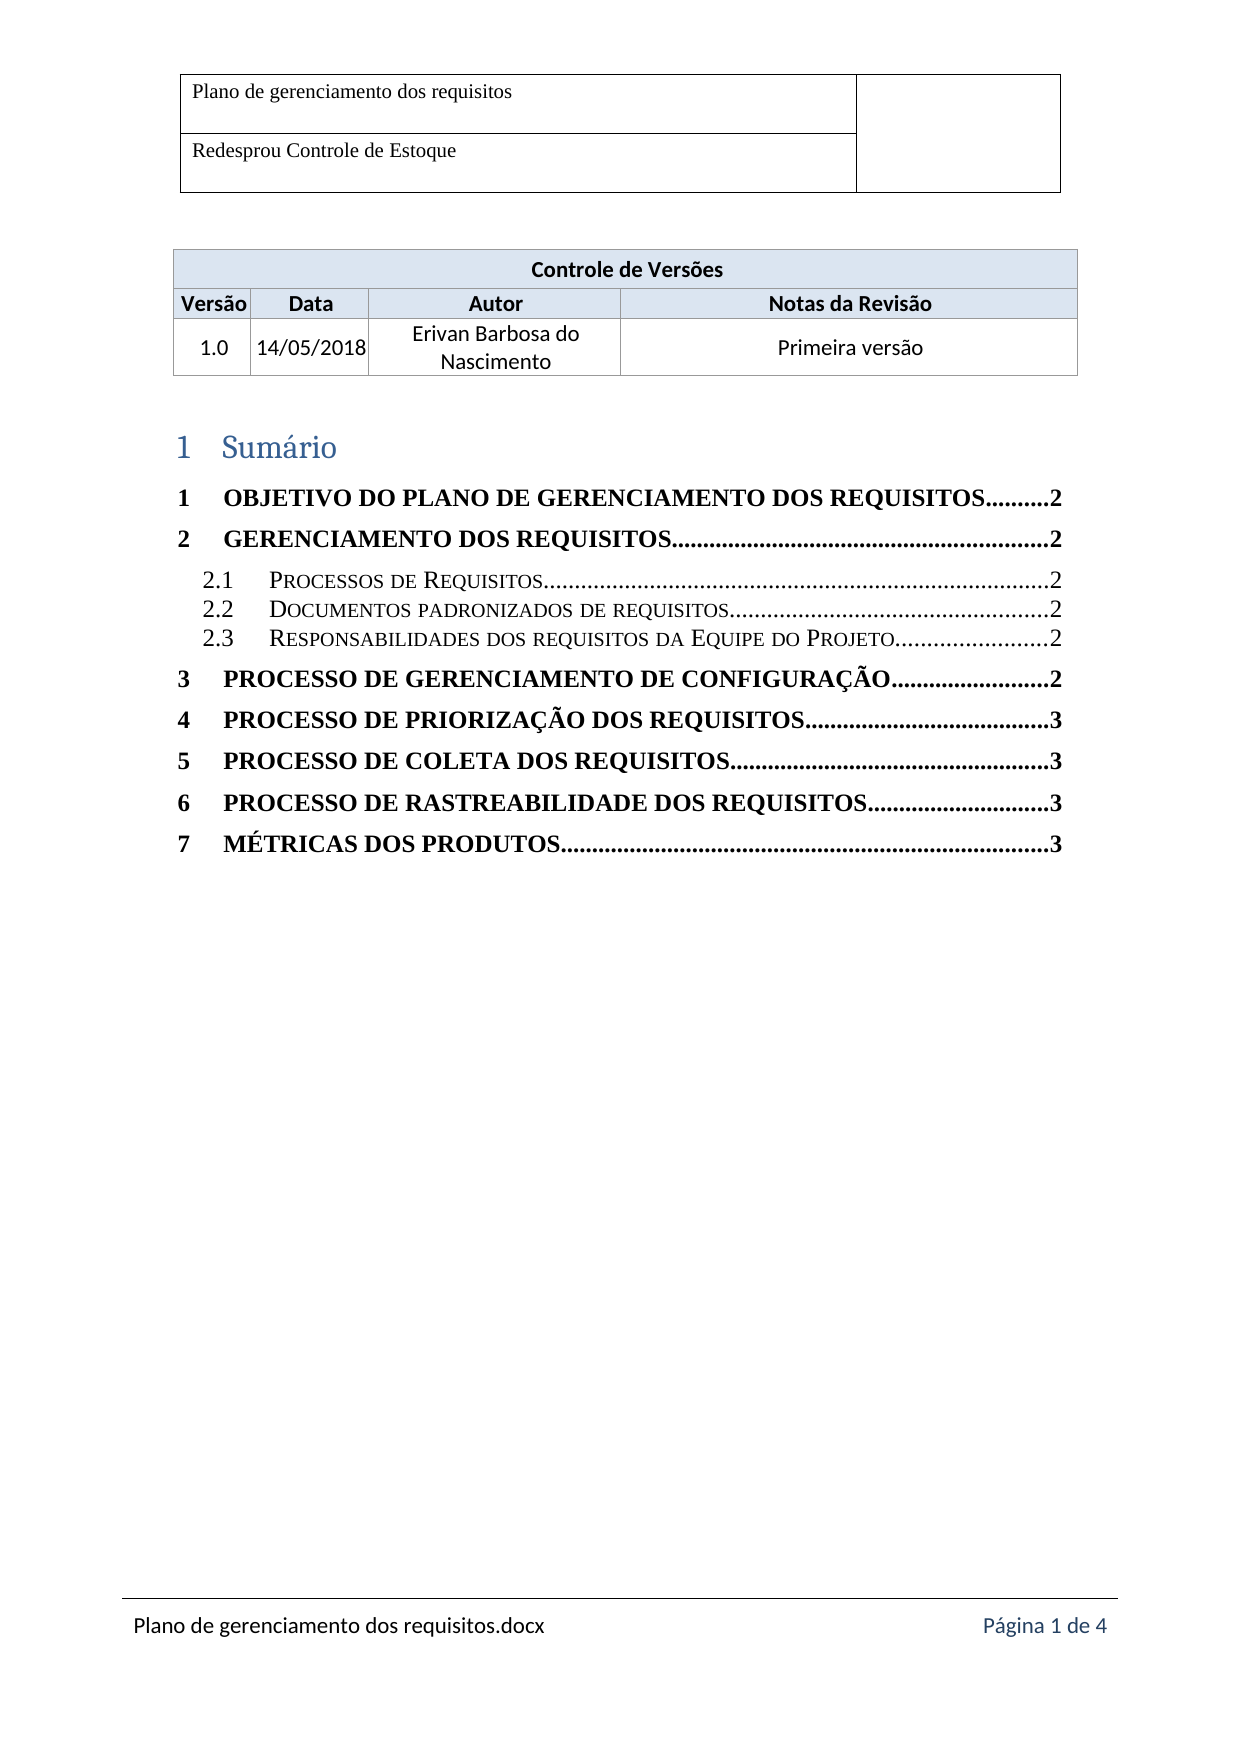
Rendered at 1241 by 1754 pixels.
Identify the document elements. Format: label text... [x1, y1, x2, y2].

table_cell 1.0 [174, 319, 250, 375]
table_cell Versão [174, 289, 250, 318]
text 2 Gerenciamento dos requisitos 2 [177, 524, 1063, 553]
text 6 Processo de rastreabilidade dos requisitos 3 [177, 788, 1063, 816]
text 7 Métricas dos produtos 3 [177, 829, 1063, 858]
text 2.2 Documentos padronizados de requisitos 2 [202, 594, 1063, 623]
table_cell Primeira versão [621, 319, 1077, 375]
text 1 Objetivo do Plano de gerenciamento dos requisitos 2 [177, 483, 1063, 511]
subtitle Sumário [177, 429, 1063, 467]
table_cell Erivan Barbosa do Nascimento [369, 319, 620, 375]
text 4 Processo de priorização dos requisitos 3 [177, 705, 1063, 734]
text 2.3 Responsabilidades dos requisitos da Equipe do Projeto 2 [202, 623, 1063, 651]
table_header Controle de Versões [174, 250, 1077, 288]
text 2.1 Processos de Requisitos 2 [202, 565, 1063, 594]
table_cell 14/05/2018 [251, 319, 368, 375]
text 3 Processo de gerenciamento de configuração 2 [177, 664, 1063, 693]
table_cell Autor [369, 289, 620, 318]
table_cell Notas da Revisão [621, 289, 1077, 318]
table_cell Data [251, 289, 368, 318]
text 5 Processo de coleta dos requisitos 3 [177, 746, 1063, 775]
